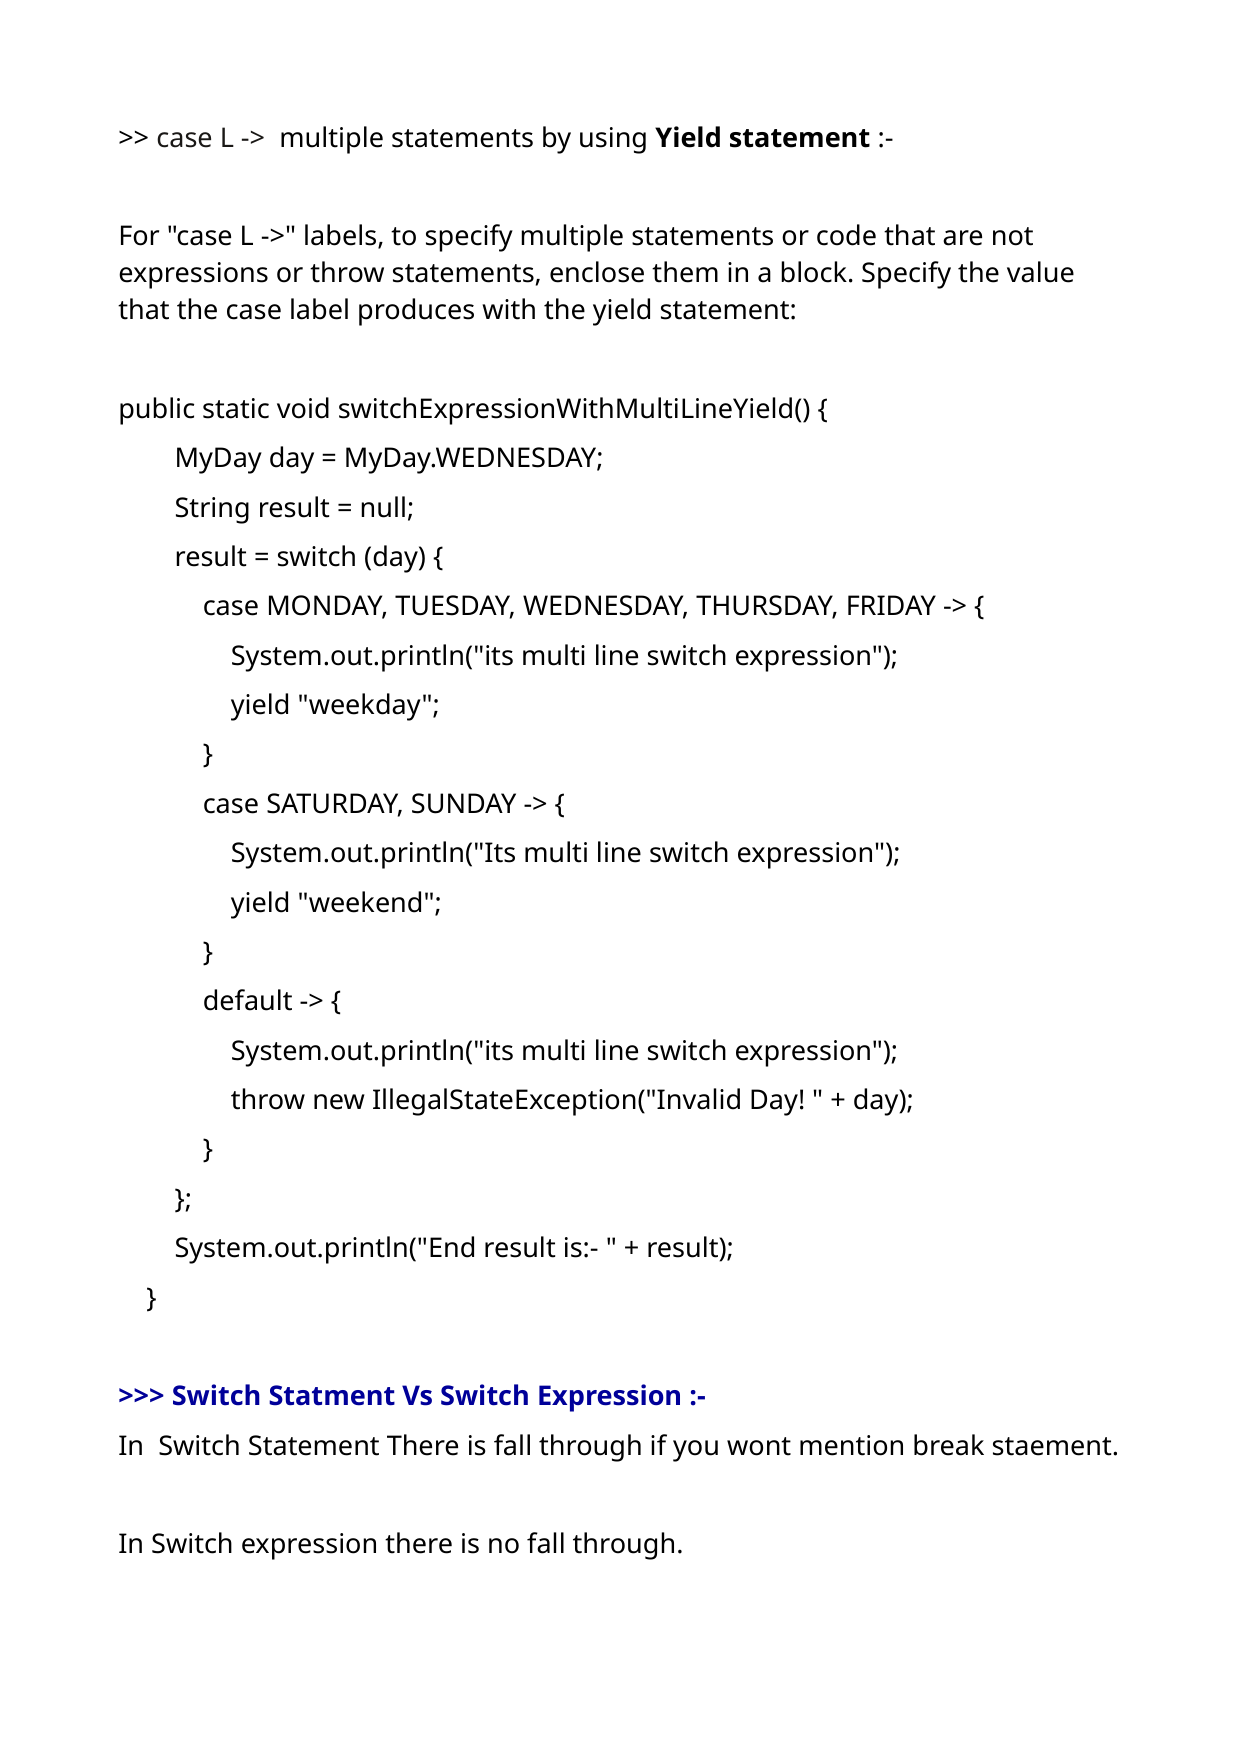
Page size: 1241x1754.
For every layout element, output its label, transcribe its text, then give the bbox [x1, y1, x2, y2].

text System.out.println("its multi line switch expression"); [118, 636, 1122, 673]
text throw new IllegalStateException("Invalid Day! " + day); [118, 1081, 1122, 1117]
text } [118, 932, 1122, 969]
text } [118, 735, 1122, 772]
text System.out.println("Its multi line switch expression"); [118, 834, 1122, 871]
text public static void switchExpressionWithMultiLineYield() { [118, 389, 1122, 426]
text } [118, 1278, 1122, 1315]
text case SATURDAY, SUNDAY -> { [118, 784, 1122, 821]
text yield "weekday"; [118, 686, 1122, 722]
text default -> { [118, 982, 1122, 1019]
text } [118, 1130, 1122, 1167]
text MyDay day = MyDay.WEDNESDAY; [118, 439, 1122, 476]
text >>> Switch Statment Vs Switch Expression :- [118, 1377, 1122, 1414]
text For "case L ->" labels, to specify multiple statements or code that are not expressions or throw statements, enclose them in a block. Specify the value that the case label produces with the yield statement: [118, 217, 1122, 327]
text System.out.println("its multi line switch expression"); [118, 1031, 1122, 1068]
text String result = null; [118, 488, 1122, 525]
text case MONDAY, TUESDAY, WEDNESDAY, THURSDAY, FRIDAY -> { [118, 587, 1122, 624]
text In Switch expression there is no fall through. [118, 1525, 1122, 1562]
text yield "weekend"; [118, 883, 1122, 920]
text In Switch Statement There is fall through if you wont mention break staement. [118, 1426, 1122, 1463]
text }; [118, 1179, 1122, 1216]
text result = switch (day) { [118, 537, 1122, 574]
text System.out.println("End result is:- " + result); [118, 1229, 1122, 1266]
text >> case L -> multiple statements by using Yield statement :- [118, 118, 1122, 155]
